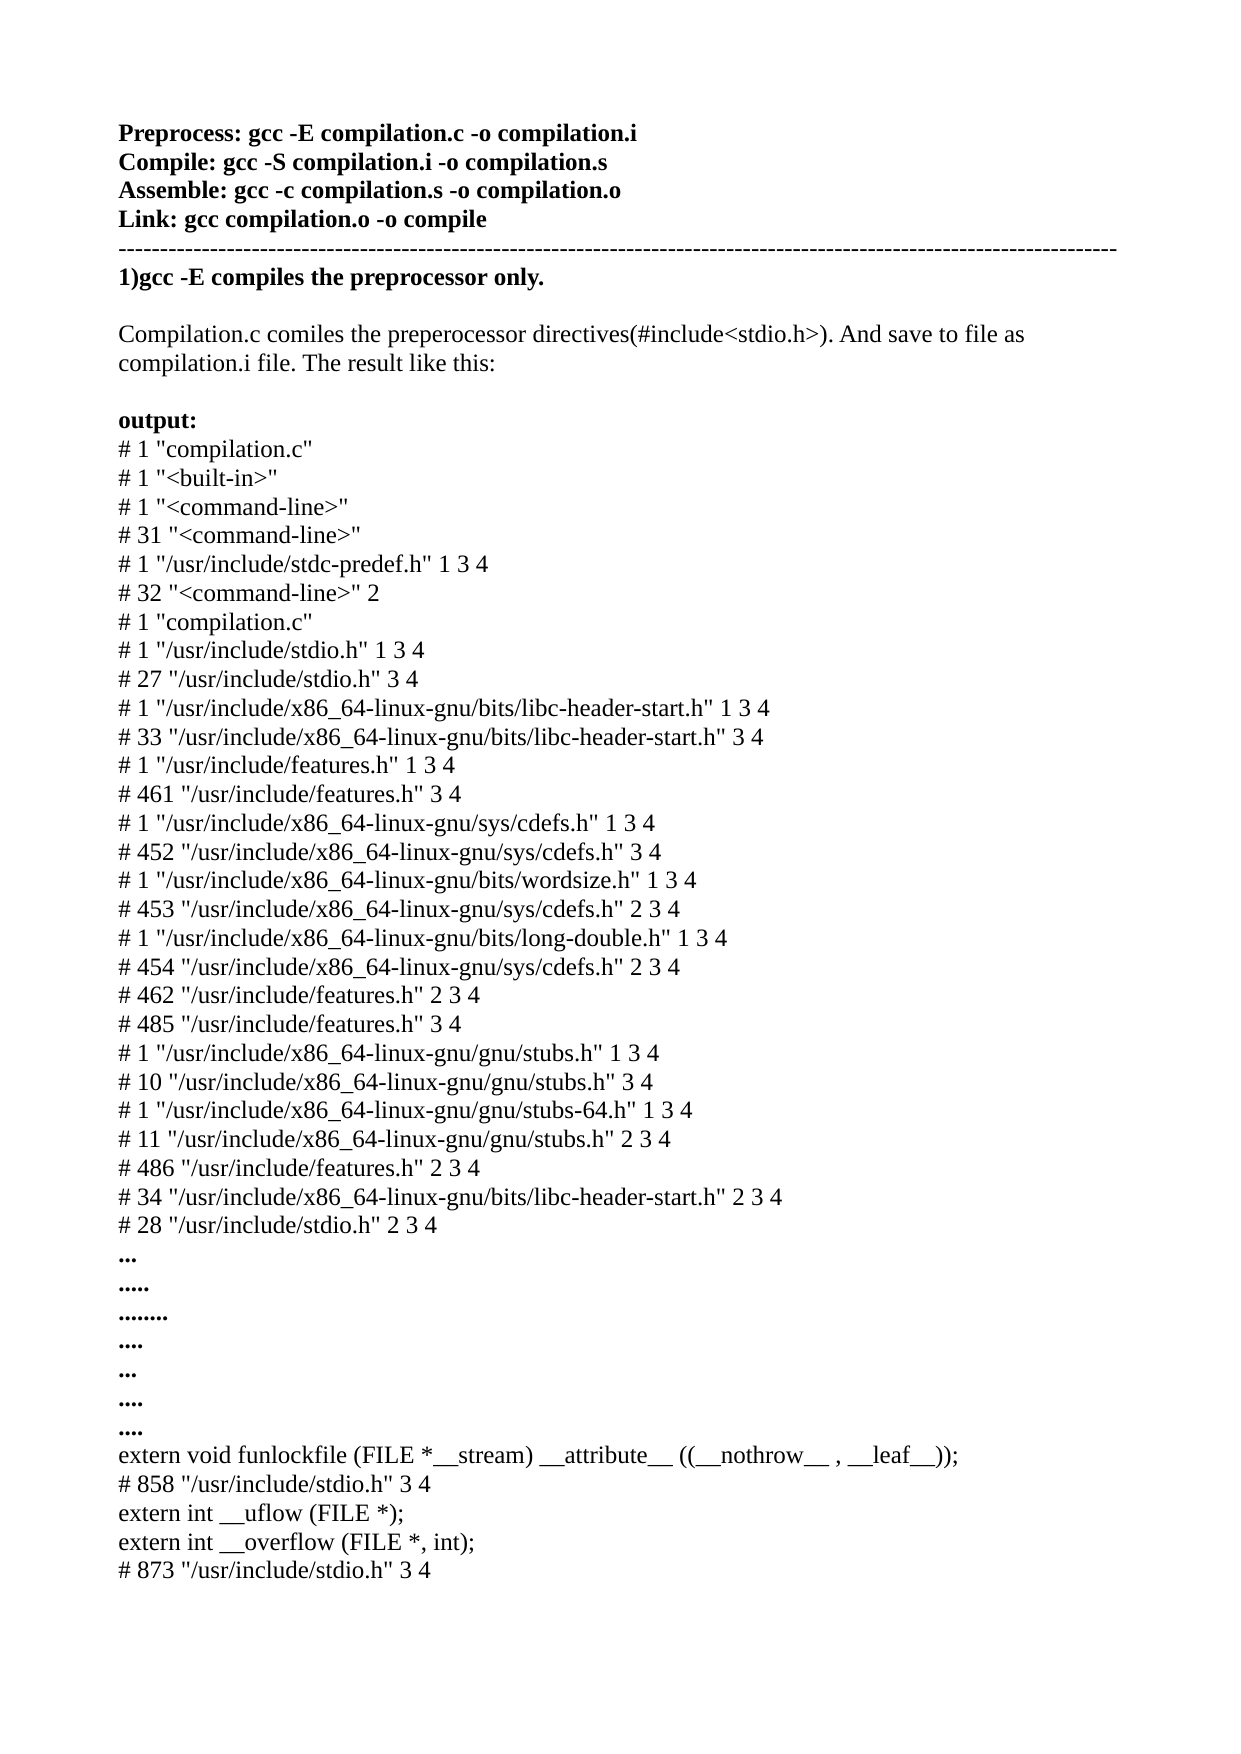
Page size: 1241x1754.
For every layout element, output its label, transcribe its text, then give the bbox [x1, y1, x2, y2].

text # 452 "/usr/include/x86_64-linux-gnu/sys/cdefs.h" 3 4 [118, 837, 1122, 866]
text # 33 "/usr/include/x86_64-linux-gnu/bits/libc-header-start.h" 3 4 [118, 722, 1122, 751]
text # 1 "compilation.c" [118, 434, 1122, 463]
text .... [118, 1412, 1122, 1441]
text # 1 "/usr/include/x86_64-linux-gnu/bits/wordsize.h" 1 3 4 [118, 866, 1122, 894]
text ........ [118, 1297, 1122, 1326]
text # 10 "/usr/include/x86_64-linux-gnu/gnu/stubs.h" 3 4 [118, 1067, 1122, 1096]
text # 31 "<command-line>" [118, 521, 1122, 549]
text # 11 "/usr/include/x86_64-linux-gnu/gnu/stubs.h" 2 3 4 [118, 1124, 1122, 1153]
text # 1 "/usr/include/x86_64-linux-gnu/bits/libc-header-start.h" 1 3 4 [118, 693, 1122, 722]
text # 461 "/usr/include/features.h" 3 4 [118, 779, 1122, 808]
text # 1 "<built-in>" [118, 463, 1122, 492]
text # 28 "/usr/include/stdio.h" 2 3 4 [118, 1211, 1122, 1239]
text ... [118, 1239, 1122, 1268]
text extern int __uflow (FILE *); [118, 1498, 1122, 1527]
text .... [118, 1326, 1122, 1354]
text Compilation.c comiles the preperocessor directives(#include<stdio.h>). And save to file as compilation.i file. The result like this: [118, 319, 1122, 377]
text # 1 "/usr/include/features.h" 1 3 4 [118, 751, 1122, 779]
text # 32 "<command-line>" 2 [118, 578, 1122, 607]
text output: [118, 406, 1122, 434]
text extern int __overflow (FILE *, int); [118, 1527, 1122, 1556]
text # 1 "/usr/include/x86_64-linux-gnu/bits/long-double.h" 1 3 4 [118, 923, 1122, 952]
text Preprocess: gcc -E compilation.c -o compilation.i Compile: gcc -S compilation.i -o compilation.s Assemble: gcc -c compilation.s -o compilation.o Link: gcc compilation.o -o compile [118, 118, 1122, 233]
text # 873 "/usr/include/stdio.h" 3 4 [118, 1556, 1122, 1584]
text # 858 "/usr/include/stdio.h" 3 4 [118, 1469, 1122, 1498]
text # 1 "/usr/include/x86_64-linux-gnu/gnu/stubs-64.h" 1 3 4 [118, 1096, 1122, 1124]
text # 454 "/usr/include/x86_64-linux-gnu/sys/cdefs.h" 2 3 4 [118, 952, 1122, 981]
text ..... [118, 1268, 1122, 1297]
text # 1 "<command-line>" [118, 492, 1122, 521]
text # 34 "/usr/include/x86_64-linux-gnu/bits/libc-header-start.h" 2 3 4 [118, 1182, 1122, 1211]
text ------------------------------------------------------------------------------------------------------------------------ [118, 233, 1122, 262]
text # 1 "compilation.c" [118, 607, 1122, 636]
text # 485 "/usr/include/features.h" 3 4 [118, 1009, 1122, 1038]
text # 462 "/usr/include/features.h" 2 3 4 [118, 981, 1122, 1009]
text # 1 "/usr/include/stdio.h" 1 3 4 [118, 636, 1122, 664]
text .... [118, 1383, 1122, 1412]
text # 1 "/usr/include/stdc-predef.h" 1 3 4 [118, 549, 1122, 578]
text # 486 "/usr/include/features.h" 2 3 4 [118, 1153, 1122, 1182]
text # 453 "/usr/include/x86_64-linux-gnu/sys/cdefs.h" 2 3 4 [118, 894, 1122, 923]
text # 27 "/usr/include/stdio.h" 3 4 [118, 664, 1122, 693]
text 1)gcc -E compiles the preprocessor only. [118, 262, 1122, 291]
text # 1 "/usr/include/x86_64-linux-gnu/gnu/stubs.h" 1 3 4 [118, 1038, 1122, 1067]
text ... [118, 1354, 1122, 1383]
text extern void funlockfile (FILE *__stream) __attribute__ ((__nothrow__ , __leaf__)); [118, 1441, 1122, 1469]
text # 1 "/usr/include/x86_64-linux-gnu/sys/cdefs.h" 1 3 4 [118, 808, 1122, 837]
